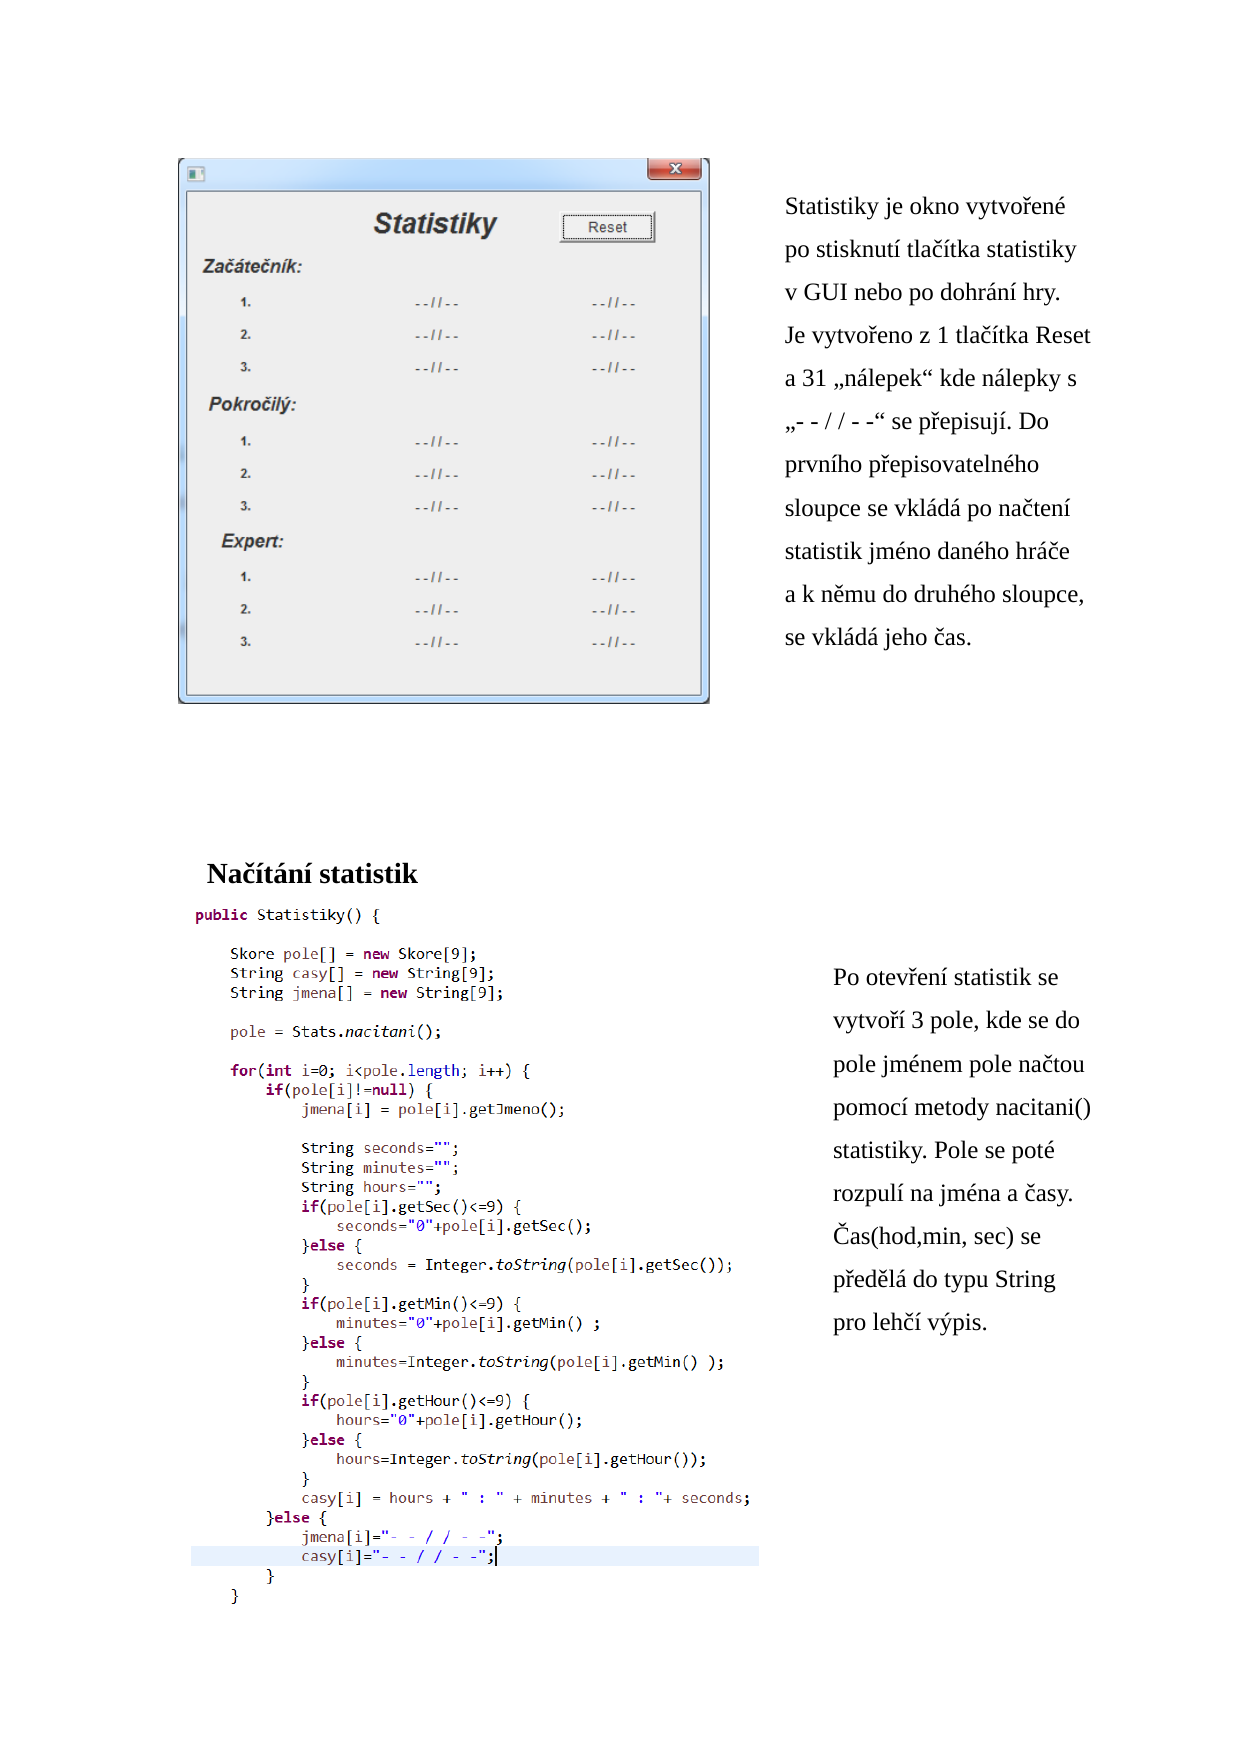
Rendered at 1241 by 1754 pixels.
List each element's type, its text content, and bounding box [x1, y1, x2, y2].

text se vkládá jeho čas. [711, 622, 1093, 651]
text rozpulí na jména a časy. [759, 1178, 1093, 1207]
text statistiky. Pole se poté [759, 1135, 1093, 1164]
picture [191, 903, 759, 1621]
text prvního přepisovatelného [711, 449, 1093, 478]
text v GUI nebo po dohrání hry. [711, 277, 1093, 306]
picture [178, 158, 711, 704]
text pro lehčí výpis. [759, 1307, 1093, 1336]
text předělá do typu String [759, 1264, 1093, 1293]
text Čas(hod,min, sec) se [759, 1221, 1093, 1250]
text po stisknutí tlačítka statistiky [711, 234, 1093, 263]
text „- - / / - -“ se přepisují. Do [711, 406, 1093, 435]
text Po otevření statistik se [759, 962, 1093, 991]
text Je vytvořeno z 1 tlačítka Reset [711, 320, 1093, 349]
text pomocí metody nacitani() [759, 1092, 1093, 1121]
text pole jménem pole načtou [759, 1049, 1093, 1077]
text statistik jméno daného hráče [711, 536, 1093, 564]
text Statistiky je okno vytvořené [711, 191, 1093, 219]
text a k němu do druhého sloupce, [711, 579, 1093, 608]
text vytvoří 3 pole, kde se do [759, 1006, 1093, 1034]
subtitle Načítání statistik [207, 856, 1093, 889]
text sloupce se vkládá po načtení [711, 493, 1093, 521]
text a 31 „nálepek“ kde nálepky s [711, 363, 1093, 392]
